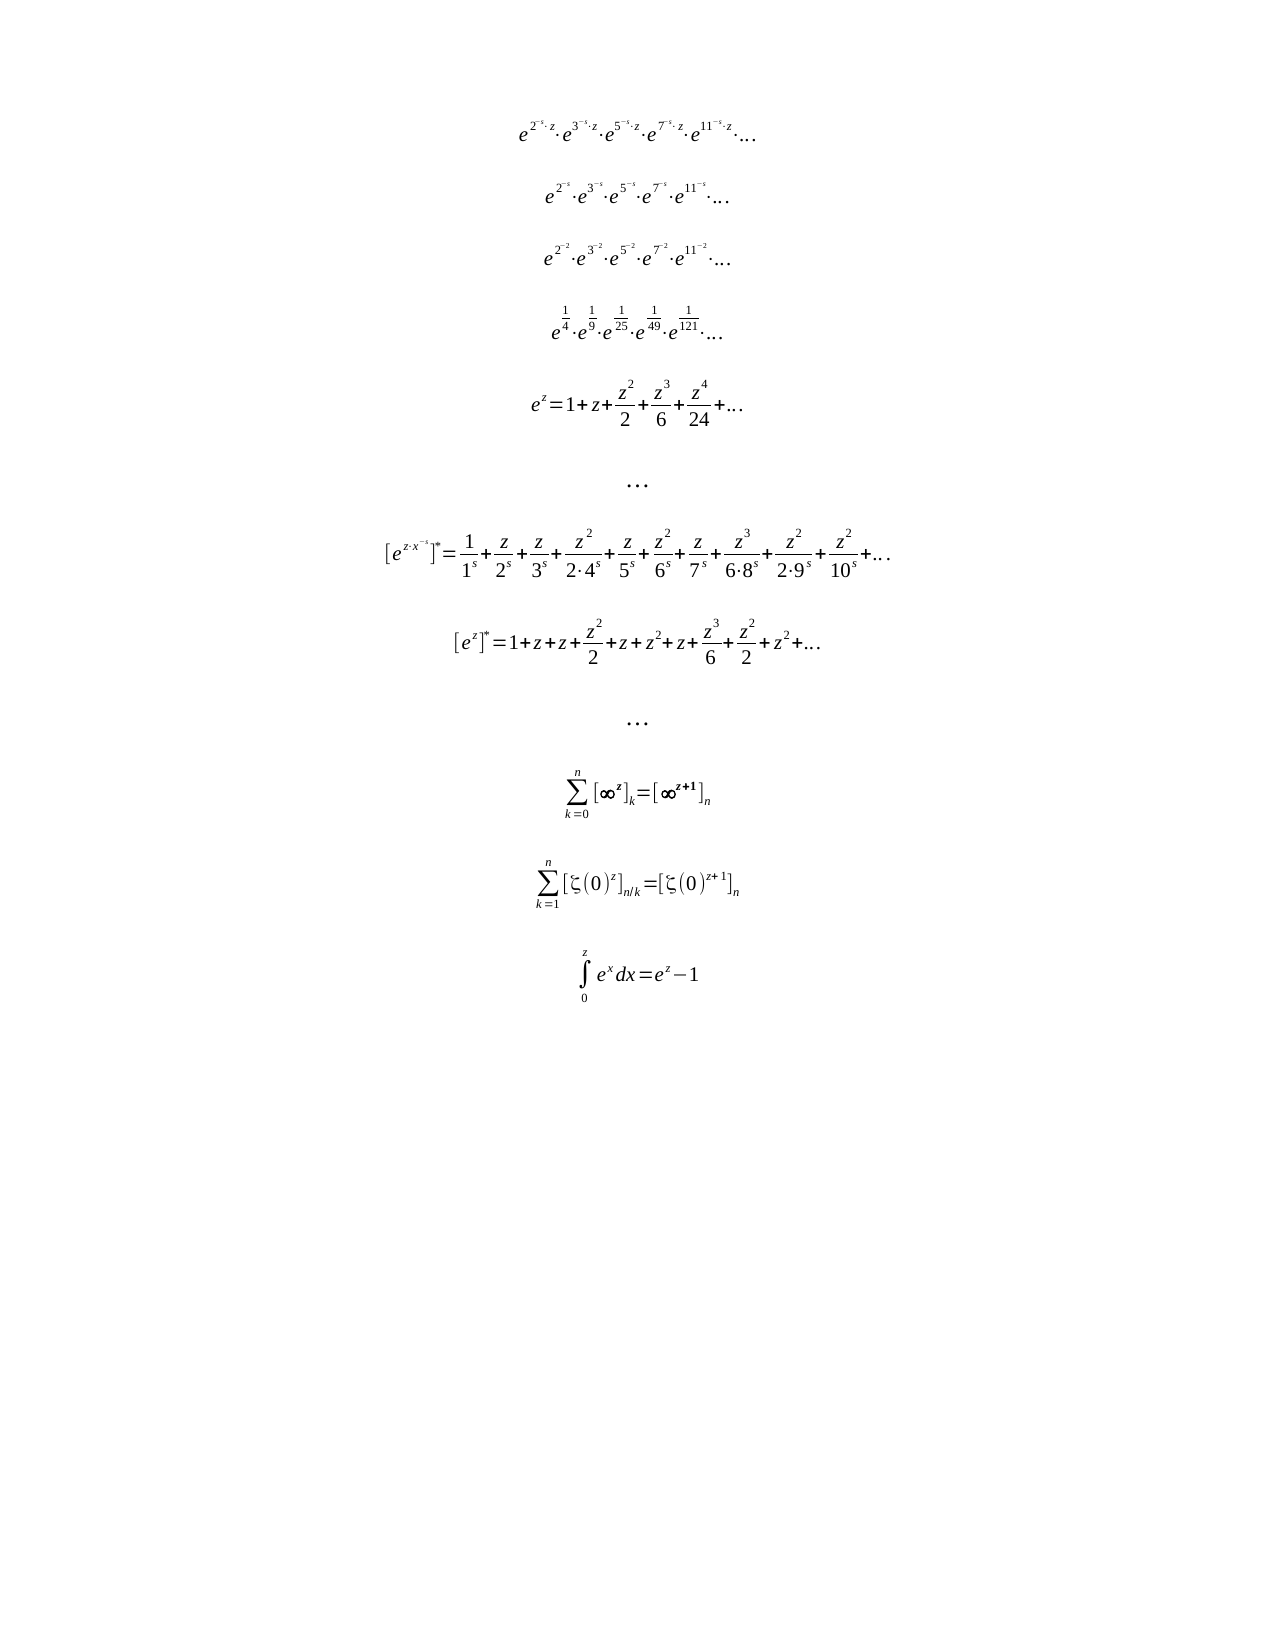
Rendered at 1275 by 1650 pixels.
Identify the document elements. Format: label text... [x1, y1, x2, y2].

text … [118, 702, 1157, 731]
text … [118, 464, 1157, 493]
